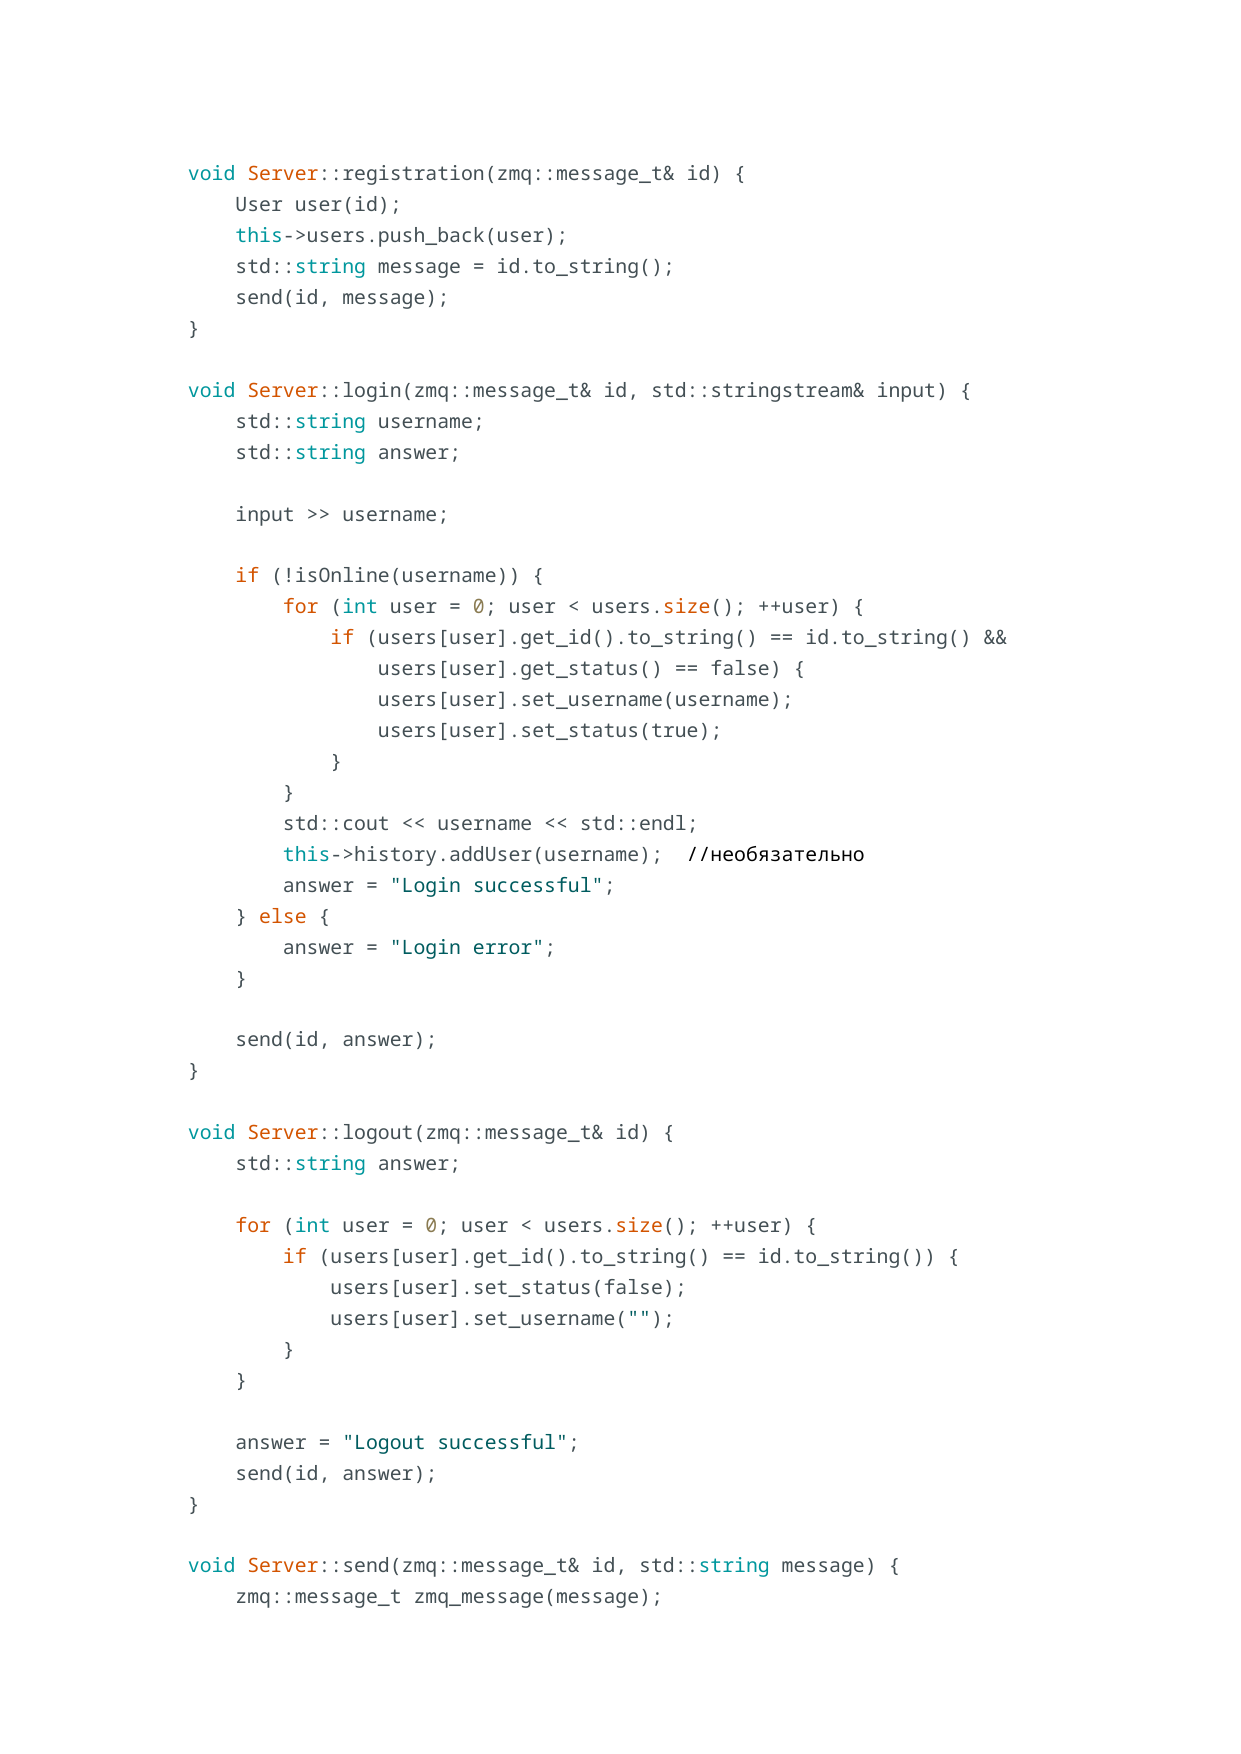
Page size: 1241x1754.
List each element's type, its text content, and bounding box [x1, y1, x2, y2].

table_header void Server::registration(zmq::message_t& id) { User user(id); this->users.push_back(user); std::string message = id.to_string(); send(id, message); } void Server::login(zmq::message_t& id, std::stringstream& input) { std::string username; std::string answer; input >> username; if (!isOnline(username)) { for (int user = 0; user < users.size(); ++user) { if (users[user].get_id().to_string() == id.to_string() && users[user].get_status() == false) { users[user].set_username(username); users[user].set_status(true); } } std::cout << username << std::endl; this->history.addUser(username); //необязательно answer = "Login successful"; } else { answer = "Login error"; } send(id, answer); } void Server::logout(zmq::message_t& id) { std::string answer; for (int user = 0; user < users.size(); ++user) { if (users[user].get_id().to_string() == id.to_string()) { users[user].set_status(false); users[user].set_username(""); } } answer = "Logout successful"; send(id, answer); } void Server::send(zmq::message_t& id, std::string message) { zmq::message_t zmq_message(message); [177, 118, 1152, 1620]
